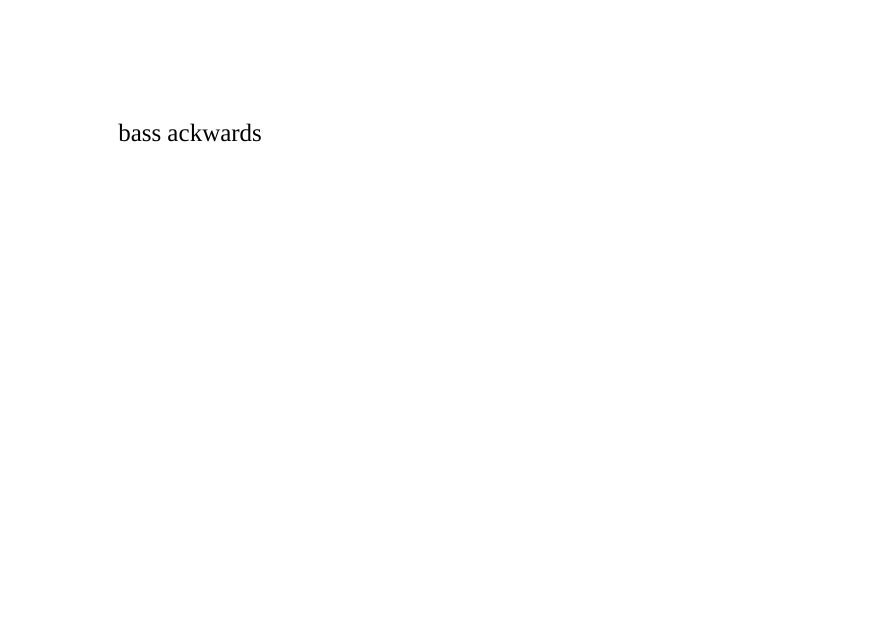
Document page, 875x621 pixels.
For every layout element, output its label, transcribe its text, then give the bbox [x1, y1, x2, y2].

text bass ackwards [118, 118, 756, 147]
